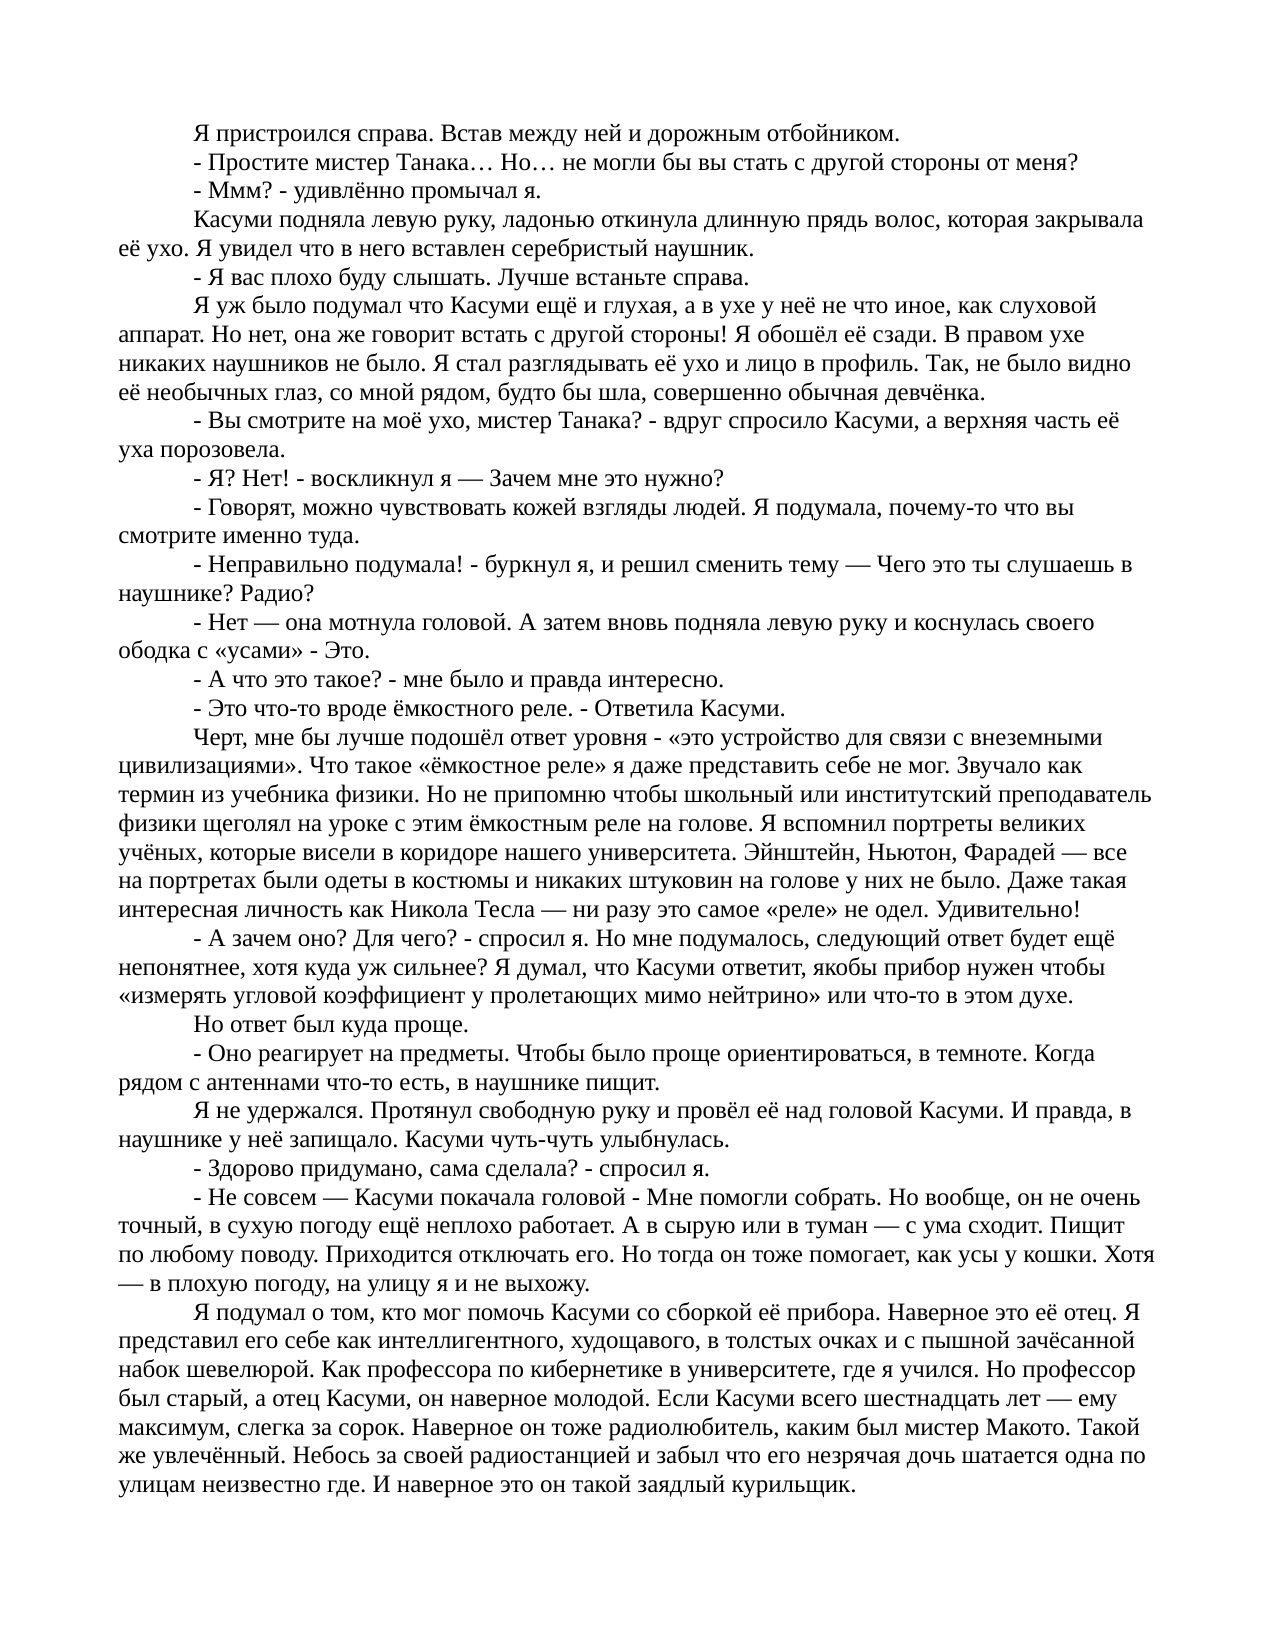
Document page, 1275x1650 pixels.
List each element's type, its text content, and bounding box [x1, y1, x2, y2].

text - А зачем оно? Для чего? - спросил я. Но мне подумалось, следующий ответ будет ещё непонятнее, хотя куда уж сильнее? Я думал, что Касуми ответит, якобы прибор нужен чтобы «измерять угловой коэффициент у пролетающих мимо нейтрино» или что-то в этом духе. [118, 923, 1157, 1009]
text - Ммм? - удивлённо промычал я. [118, 176, 1157, 204]
text - Я вас плохо буду слышать. Лучше встаньте справа. [118, 262, 1157, 291]
text Я уж было подумал что Касуми ещё и глухая, а в ухе у неё не что иное, как слуховой аппарат. Но нет, она же говорит встать с другой стороны! Я обошёл её сзади. В правом ухе никаких наушников не было. Я стал разглядывать её ухо и лицо в профиль. Так, не было видно её необычных глаз, со мной рядом, будто бы шла, совершенно обычная девчёнка. [118, 291, 1157, 406]
text Касуми подняла левую руку, ладонью откинула длинную прядь волос, которая закрывала её ухо. Я увидел что в него вставлен серебристый наушник. [118, 204, 1157, 262]
text Но ответ был куда проще. [118, 1009, 1157, 1038]
text Я пристроился справа. Встав между ней и дорожным отбойником. [118, 118, 1157, 147]
text Черт, мне бы лучше подошёл ответ уровня - «это устройство для связи с внеземными цивилизациями». Что такое «ёмкостное реле» я даже представить себе не мог. Звучало как термин из учебника физики. Но не припомню чтобы школьный или институтский преподаватель физики щеголял на уроке с этим ёмкостным реле на голове. Я вспомнил портреты великих учёных, которые висели в коридоре нашего университета. Эйнштейн, Ньютон, Фарадей — все на портретах были одеты в костюмы и никаких штуковин на голове у них не было. Даже такая интересная личность как Никола Тесла — ни разу это самое «реле» не одел. Удивительно! [118, 722, 1157, 923]
text - Здорово придумано, сама сделала? - спросил я. [118, 1153, 1157, 1182]
text Я подумал о том, кто мог помочь Касуми со сборкой её прибора. Наверное это её отец. Я представил его себе как интеллигентного, худощавого, в толстых очках и с пышной зачёсанной набок шевелюрой. Как профессора по кибернетике в университете, где я учился. Но профессор был старый, а отец Касуми, он наверное молодой. Если Касуми всего шестнадцать лет — ему максимум, слегка за сорок. Наверное он тоже радиолюбитель, каким был мистер Макото. Такой же увлечённый. Небось за своей радиостанцией и забыл что его незрячая дочь шатается одна по улицам неизвестно где. И наверное это он такой заядлый курильщик. [118, 1297, 1157, 1498]
text - Нет — она мотнула головой. А затем вновь подняла левую руку и коснулась своего ободка с «усами» - Это. [118, 607, 1157, 664]
text - Я? Нет! - воскликнул я — Зачем мне это нужно? [118, 463, 1157, 492]
text - Не совсем — Касуми покачала головой - Мне помогли собрать. Но вообще, он не очень точный, в сухую погоду ещё неплохо работает. А в сырую или в туман — с ума сходит. Пищит по любому поводу. Приходится отключать его. Но тогда он тоже помогает, как усы у кошки. Хотя — в плохую погоду, на улицу я и не выхожу. [118, 1182, 1157, 1297]
text Я не удержался. Протянул свободную руку и провёл её над головой Касуми. И правда, в наушнике у неё запищало. Касуми чуть-чуть улыбнулась. [118, 1096, 1157, 1153]
text - Простите мистер Танака… Но… не могли бы вы стать с другой стороны от меня? [118, 147, 1157, 176]
text - Это что-то вроде ёмкостного реле. - Ответила Касуми. [118, 693, 1157, 722]
text - Неправильно подумала! - буркнул я, и решил сменить тему — Чего это ты слушаешь в наушнике? Радио? [118, 549, 1157, 607]
text - Говорят, можно чувствовать кожей взгляды людей. Я подумала, почему-то что вы смотрите именно туда. [118, 492, 1157, 549]
text - А что это такое? - мне было и правда интересно. [118, 664, 1157, 693]
text - Оно реагирует на предметы. Чтобы было проще ориентироваться, в темноте. Когда рядом с антеннами что-то есть, в наушнике пищит. [118, 1038, 1157, 1096]
text - Вы смотрите на моё ухо, мистер Танака? - вдруг спросило Касуми, а верхняя часть её уха порозовела. [118, 406, 1157, 463]
